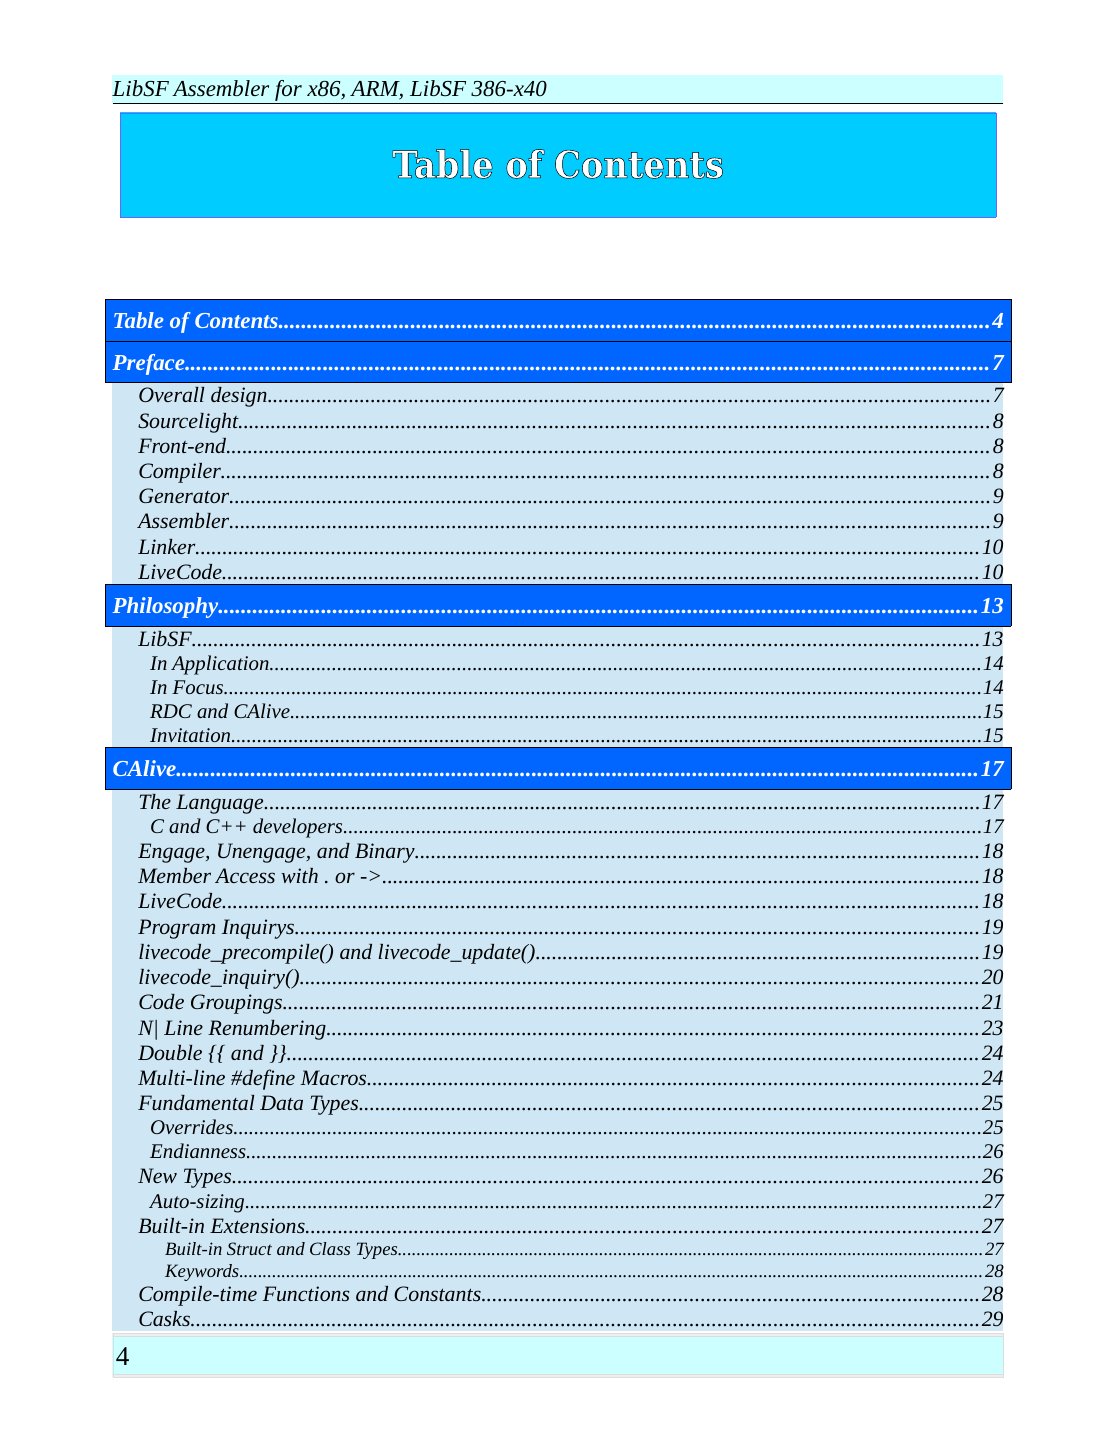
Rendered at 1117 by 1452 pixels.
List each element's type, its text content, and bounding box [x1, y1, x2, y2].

text The Language 17 [112, 790, 1003, 814]
text Compile-time Functions and Constants 28 [112, 1281, 1003, 1306]
text Overrides 25 [112, 1115, 1003, 1139]
text N| Line Renumbering 23 [112, 1014, 1003, 1040]
text In Focus 14 [112, 675, 1003, 699]
text Compiler 8 [112, 458, 1003, 483]
text Code Groupings 21 [112, 989, 1003, 1014]
text C and C++ developers 17 [112, 814, 1003, 838]
text Built-in Struct and Class Types 27 [112, 1238, 1003, 1259]
text Table of Contents 4 [106, 300, 1011, 341]
text CAlive 17 [106, 748, 1011, 789]
text Overall design 7 [112, 383, 1003, 408]
text New Types 26 [112, 1163, 1003, 1189]
text Endianness 26 [112, 1139, 1003, 1163]
text Program Inquirys 19 [112, 914, 1003, 939]
text livecode_precompile() and livecode_update() 19 [112, 939, 1003, 964]
text Engage, Unengage, and Binary 18 [112, 838, 1003, 863]
text LiveCode 10 [112, 559, 1003, 584]
title Table of Contents [121, 114, 996, 217]
text Invitation 15 [112, 723, 1003, 747]
text Generator 9 [112, 483, 1003, 508]
text Auto-sizing 27 [112, 1189, 1003, 1213]
text RDC and CAlive 15 [112, 699, 1003, 723]
text Casks 29 [112, 1306, 1003, 1331]
text Multi-line #define Macros 24 [112, 1065, 1003, 1090]
text LiveCode 18 [112, 888, 1003, 914]
text Front-end 8 [112, 433, 1003, 458]
text Assembler 9 [112, 508, 1003, 534]
text In Application 14 [112, 651, 1003, 675]
text Keywords 28 [112, 1259, 1003, 1281]
text LibSF 13 [112, 627, 1003, 651]
text Philosophy 13 [106, 585, 1011, 626]
text Preface 7 [106, 342, 1011, 382]
text livecode_inquiry() 20 [112, 964, 1003, 989]
text Double {{ and }} 24 [112, 1040, 1003, 1065]
text Fundamental Data Types 25 [112, 1090, 1003, 1115]
text Linker 10 [112, 534, 1003, 559]
text Sourcelight 8 [112, 408, 1003, 433]
text Built-in Extensions 27 [112, 1213, 1003, 1238]
text Member Access with . or -> 18 [112, 863, 1003, 888]
